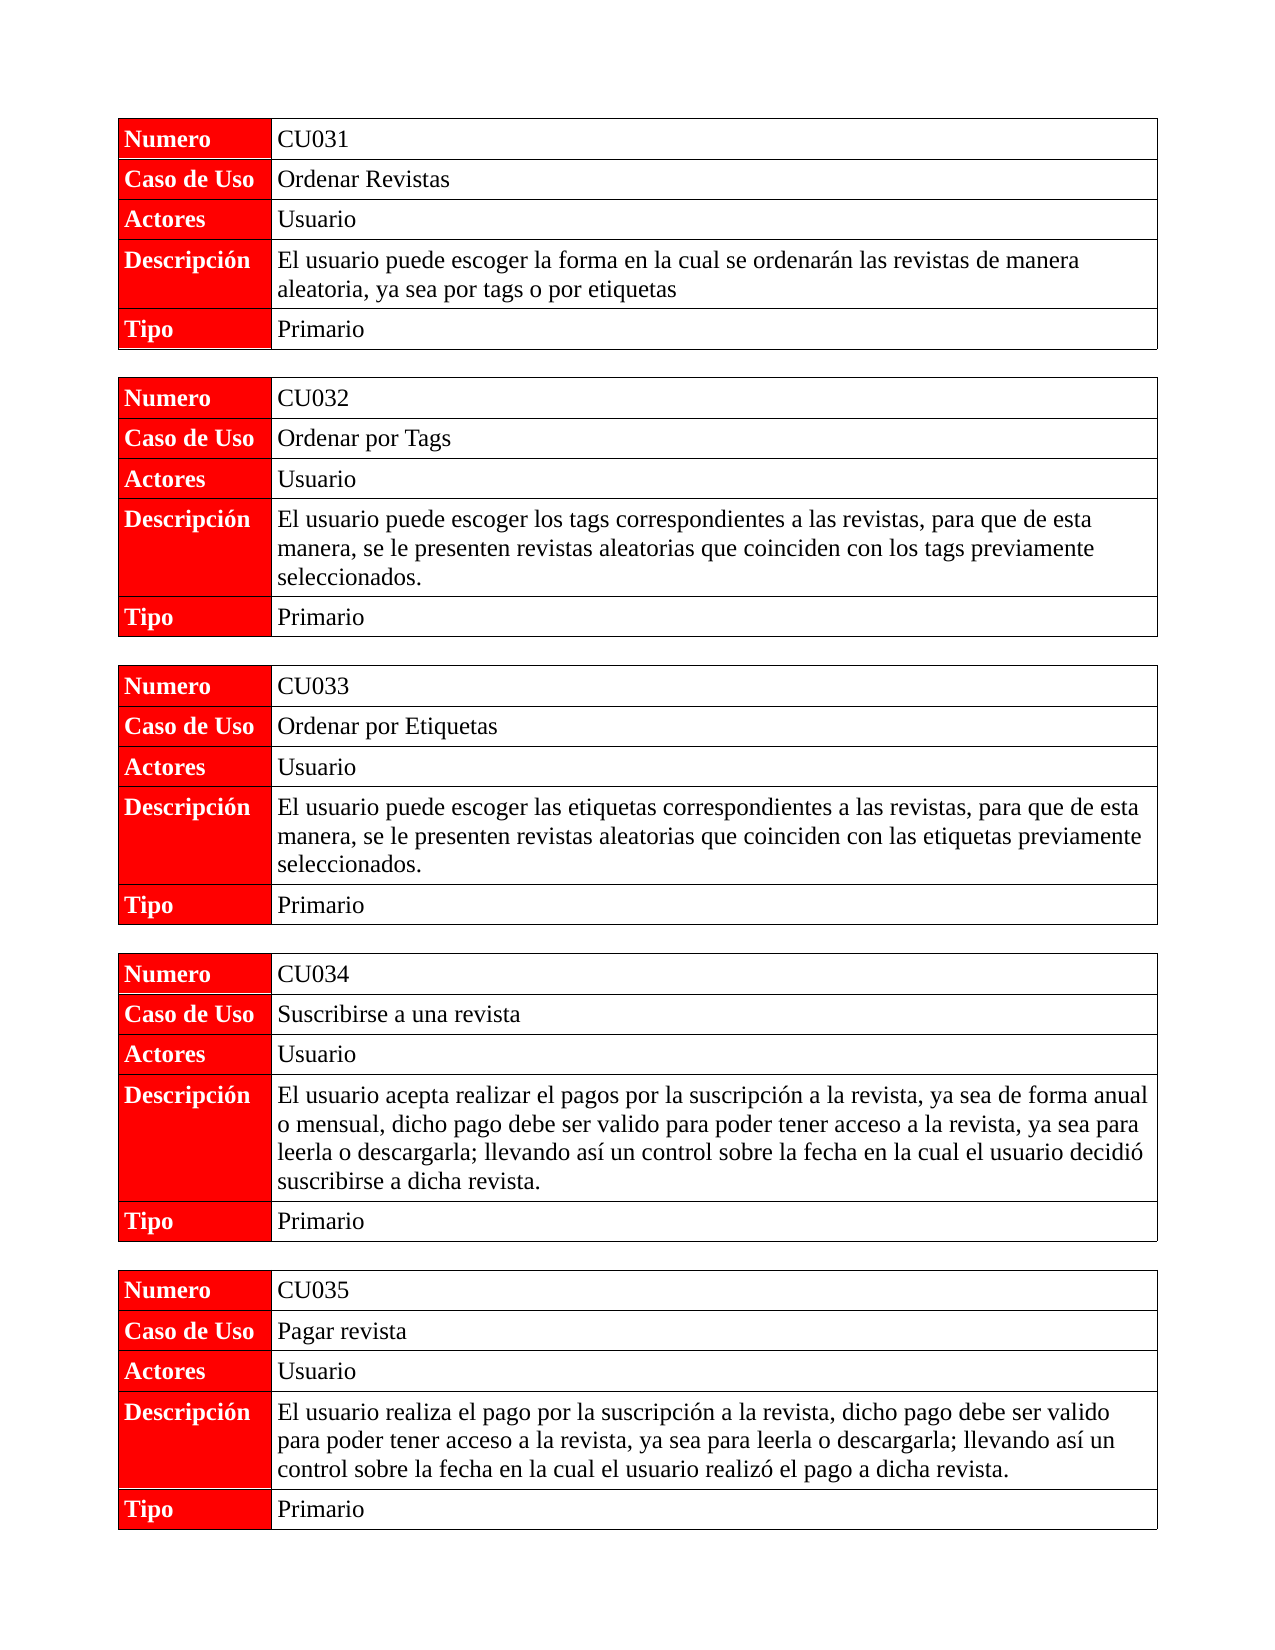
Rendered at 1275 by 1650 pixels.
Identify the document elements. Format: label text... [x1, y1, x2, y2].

table_cell Tipo [119, 597, 271, 636]
table_header Numero [119, 119, 271, 158]
table_cell Pagar revista [272, 1311, 1157, 1350]
table_header Numero [119, 378, 271, 418]
table_cell Caso de Uso [119, 419, 271, 458]
table_cell Actores [119, 459, 271, 498]
table_header CU032 [272, 378, 1157, 418]
table_cell Actores [119, 1035, 271, 1074]
table_cell Ordenar por Tags [272, 419, 1157, 458]
table_cell El usuario puede escoger las etiquetas correspondientes a las revistas, para que de esta manera, se le presenten revistas aleatorias que coinciden con las etiquetas previamente seleccionados. [272, 787, 1157, 884]
table_cell Caso de Uso [119, 160, 271, 199]
table_cell Tipo [119, 1490, 271, 1529]
table_cell Actores [119, 747, 271, 786]
table_cell Descripción [119, 787, 271, 884]
table_cell El usuario acepta realizar el pagos por la suscripción a la revista, ya sea de forma anual o mensual, dicho pago debe ser valido para poder tener acceso a la revista, ya sea para leerla o descargarla; llevando así un control sobre la fecha en la cual el usuario decidió suscribirse a dicha revista. [272, 1075, 1157, 1201]
table_cell Primario [272, 597, 1157, 636]
table_cell Tipo [119, 885, 271, 924]
table_cell Caso de Uso [119, 1311, 271, 1350]
table_cell Descripción [119, 499, 271, 596]
table_cell Suscribirse a una revista [272, 995, 1157, 1034]
table_header Numero [119, 1271, 271, 1310]
table_cell El usuario puede escoger los tags correspondientes a las revistas, para que de esta manera, se le presenten revistas aleatorias que coinciden con los tags previamente seleccionados. [272, 499, 1157, 596]
table_cell Usuario [272, 200, 1157, 239]
table_header CU034 [272, 954, 1157, 993]
table_cell Descripción [119, 1392, 271, 1488]
table_cell Descripción [119, 240, 271, 308]
table_cell Usuario [272, 459, 1157, 498]
table_cell Ordenar Revistas [272, 160, 1157, 199]
table_cell Usuario [272, 1351, 1157, 1391]
table_header CU035 [272, 1271, 1157, 1310]
table_cell Primario [272, 1202, 1157, 1241]
table_cell Actores [119, 200, 271, 239]
table_cell Usuario [272, 1035, 1157, 1074]
table_header Numero [119, 666, 271, 706]
table_cell Descripción [119, 1075, 271, 1201]
table_cell Tipo [119, 309, 271, 348]
table_cell Primario [272, 309, 1157, 348]
table_cell Primario [272, 885, 1157, 924]
table_cell El usuario realiza el pago por la suscripción a la revista, dicho pago debe ser valido para poder tener acceso a la revista, ya sea para leerla o descargarla; llevando así un control sobre la fecha en la cual el usuario realizó el pago a dicha revista. [272, 1392, 1157, 1488]
table_header CU033 [272, 666, 1157, 706]
table_cell Caso de Uso [119, 995, 271, 1034]
table_header Numero [119, 954, 271, 993]
table_cell El usuario puede escoger la forma en la cual se ordenarán las revistas de manera aleatoria, ya sea por tags o por etiquetas [272, 240, 1157, 308]
table_cell Actores [119, 1351, 271, 1391]
table_cell Usuario [272, 747, 1157, 786]
table_cell Primario [272, 1490, 1157, 1529]
table_cell Tipo [119, 1202, 271, 1241]
table_header CU031 [272, 119, 1157, 158]
table_cell Caso de Uso [119, 707, 271, 746]
table_cell Ordenar por Etiquetas [272, 707, 1157, 746]
